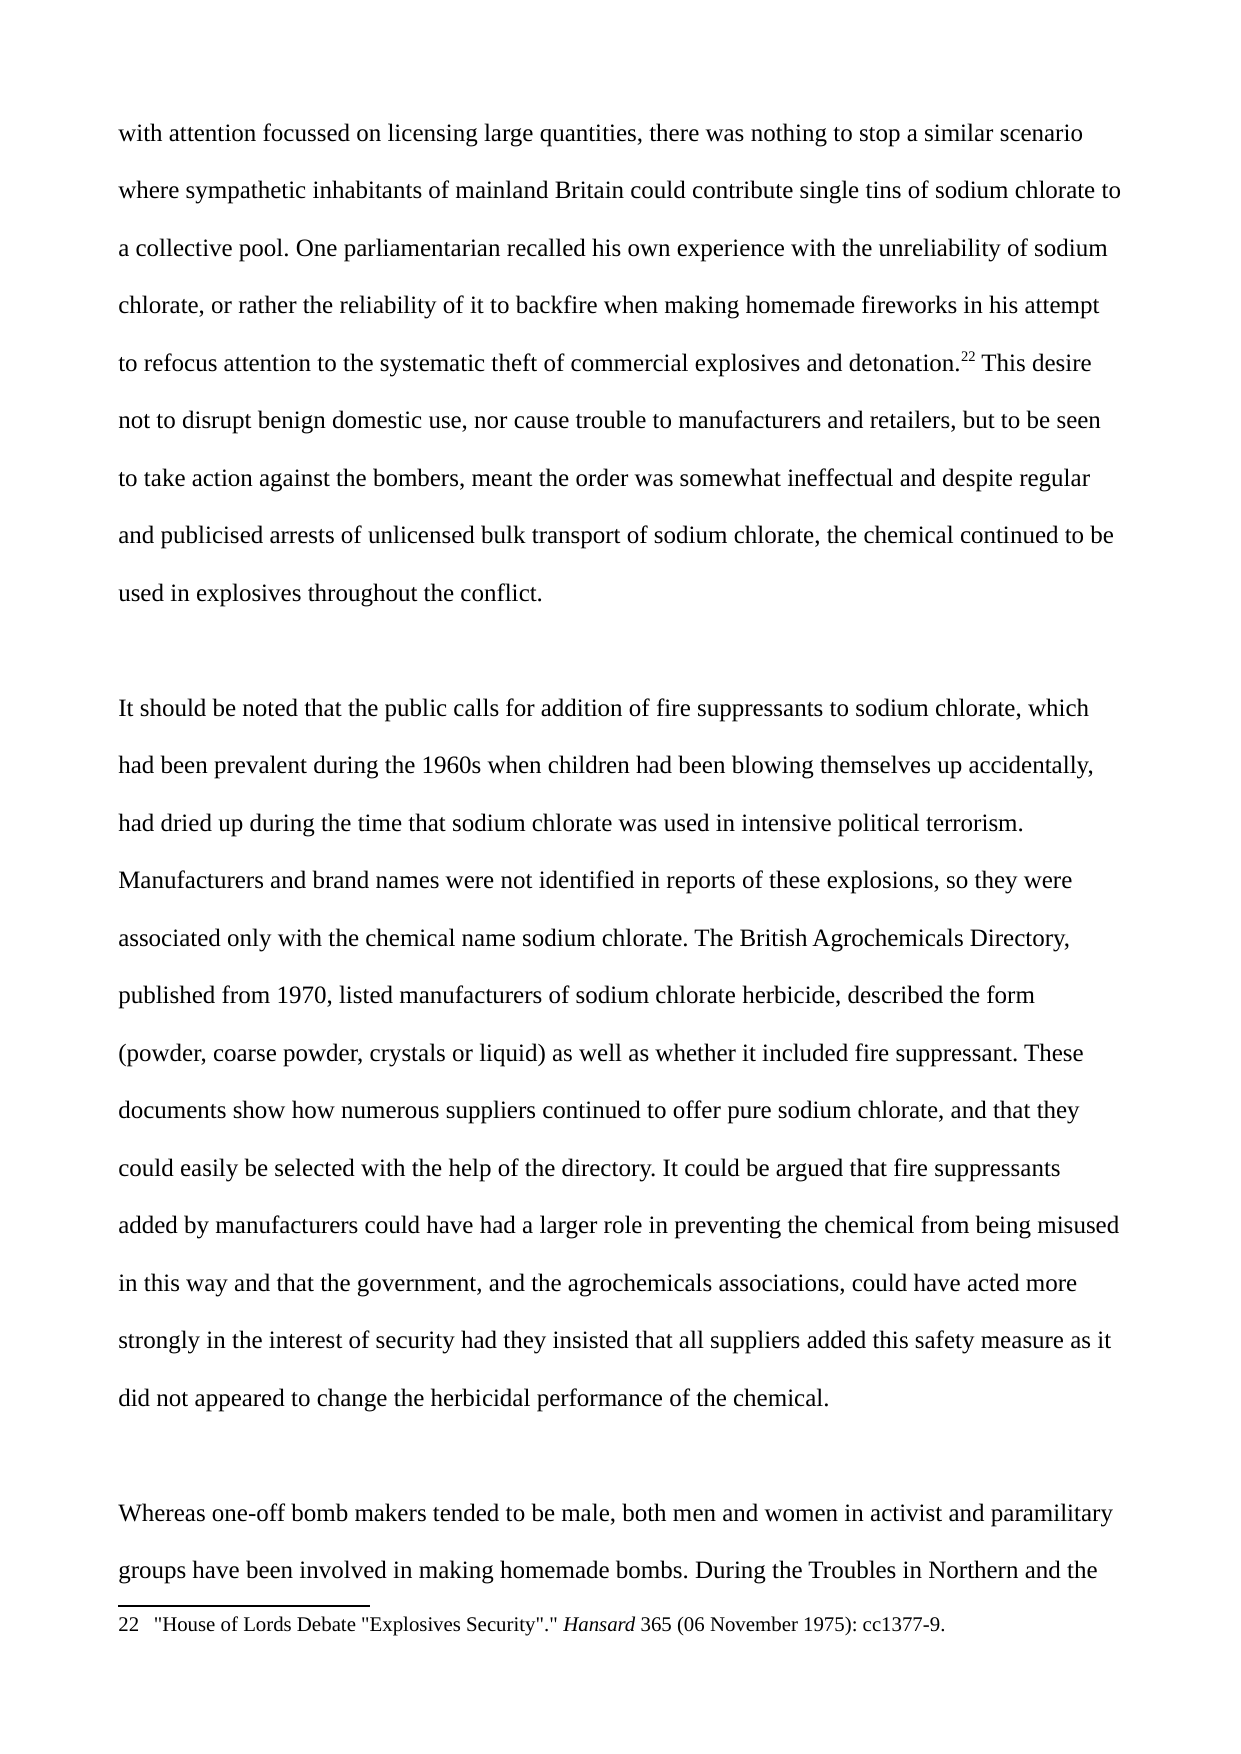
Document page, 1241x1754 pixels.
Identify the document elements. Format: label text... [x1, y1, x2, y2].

text Whereas one-off bomb makers tended to be male, both men and women in activist and paramilitary groups have been involved in making homemade bombs. During the Troubles in Northern and the [118, 1498, 1122, 1584]
text with attention focussed on licensing large quantities, there was nothing to stop a similar scenario where sympathetic inhabitants of mainland Britain could contribute single tins of sodium chlorate to a collective pool. One parliamentarian recalled his own experience with the unreliability of sodium chlorate, or rather the reliability of it to backfire when making homemade fireworks in his attempt to refocus attention to the systematic theft of commercial explosives and detonation. This desire not to disrupt benign domestic use, nor cause trouble to manufacturers and retailers, but to be seen to take action against the bombers, meant the order was somewhat ineffectual and despite regular and publicised arrests of unlicensed bulk transport of sodium chlorate, the chemical continued to be used in explosives throughout the conflict. [118, 118, 1122, 607]
text It should be noted that the public calls for addition of fire suppressants to sodium chlorate, which had been prevalent during the 1960s when children had been blowing themselves up accidentally, had dried up during the time that sodium chlorate was used in intensive political terrorism. Manufacturers and brand names were not identified in reports of these explosions, so they were associated only with the chemical name sodium chlorate. The British Agrochemicals Directory, published from 1970, listed manufacturers of sodium chlorate herbicide, described the form (powder, coarse powder, crystals or liquid) as well as whether it included fire suppressant. These documents show how numerous suppliers continued to offer pure sodium chlorate, and that they could easily be selected with the help of the directory. It could be argued that fire suppressants added by manufacturers could have had a larger role in preventing the chemical from being misused in this way and that the government, and the agrochemicals associations, could have acted more strongly in the interest of security had they insisted that all suppliers added this safety measure as it did not appeared to change the herbicidal performance of the chemical. [118, 693, 1122, 1412]
text "House of Lords Debate "Explosives Security"." Hansard 365 (06 November 1975): cc1377-9. [118, 1612, 1122, 1636]
